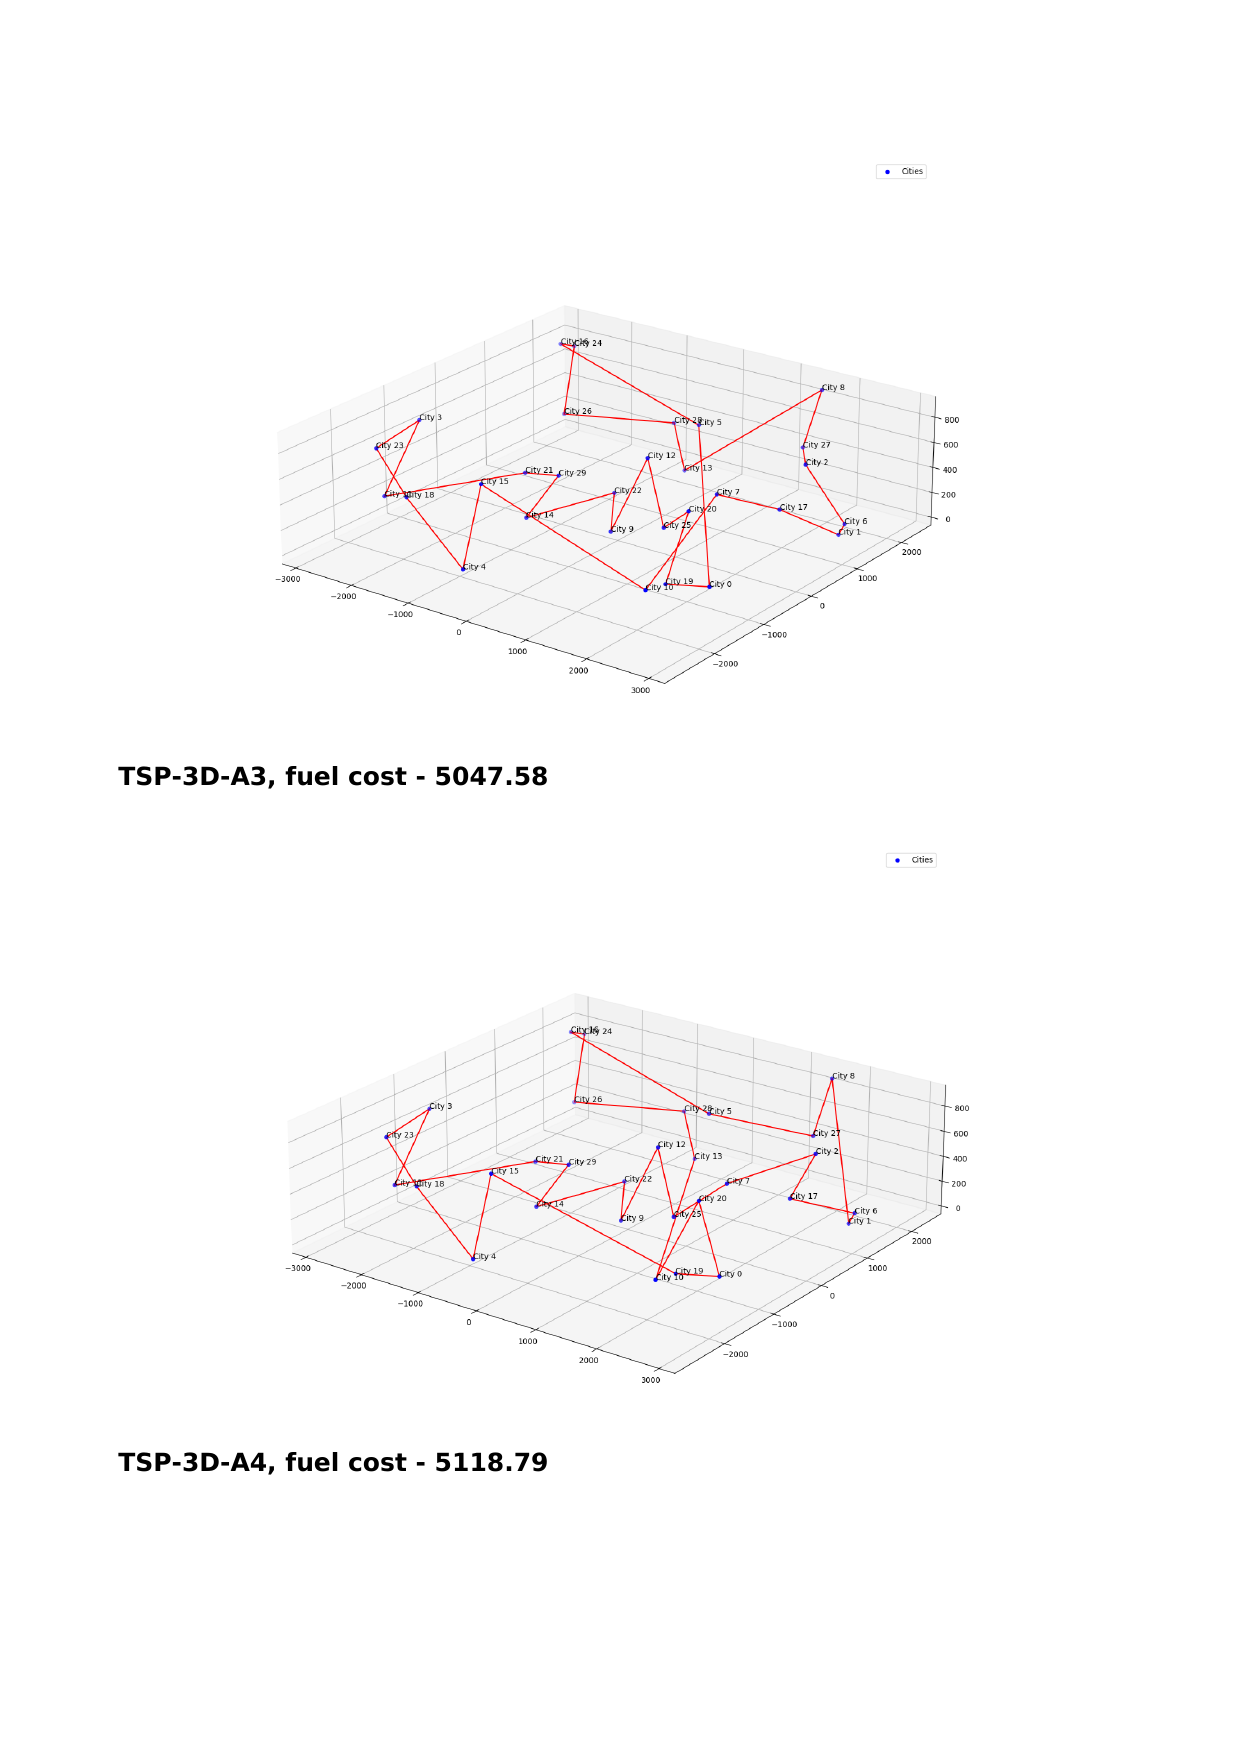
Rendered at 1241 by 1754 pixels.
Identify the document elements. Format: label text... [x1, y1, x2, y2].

text TSP-3D-A4, fuel cost - 5118.79 [118, 1448, 1122, 1477]
picture [118, 803, 1056, 1436]
picture [118, 118, 1056, 750]
text TSP-3D-A3, fuel cost - 5047.58 [118, 762, 1122, 791]
